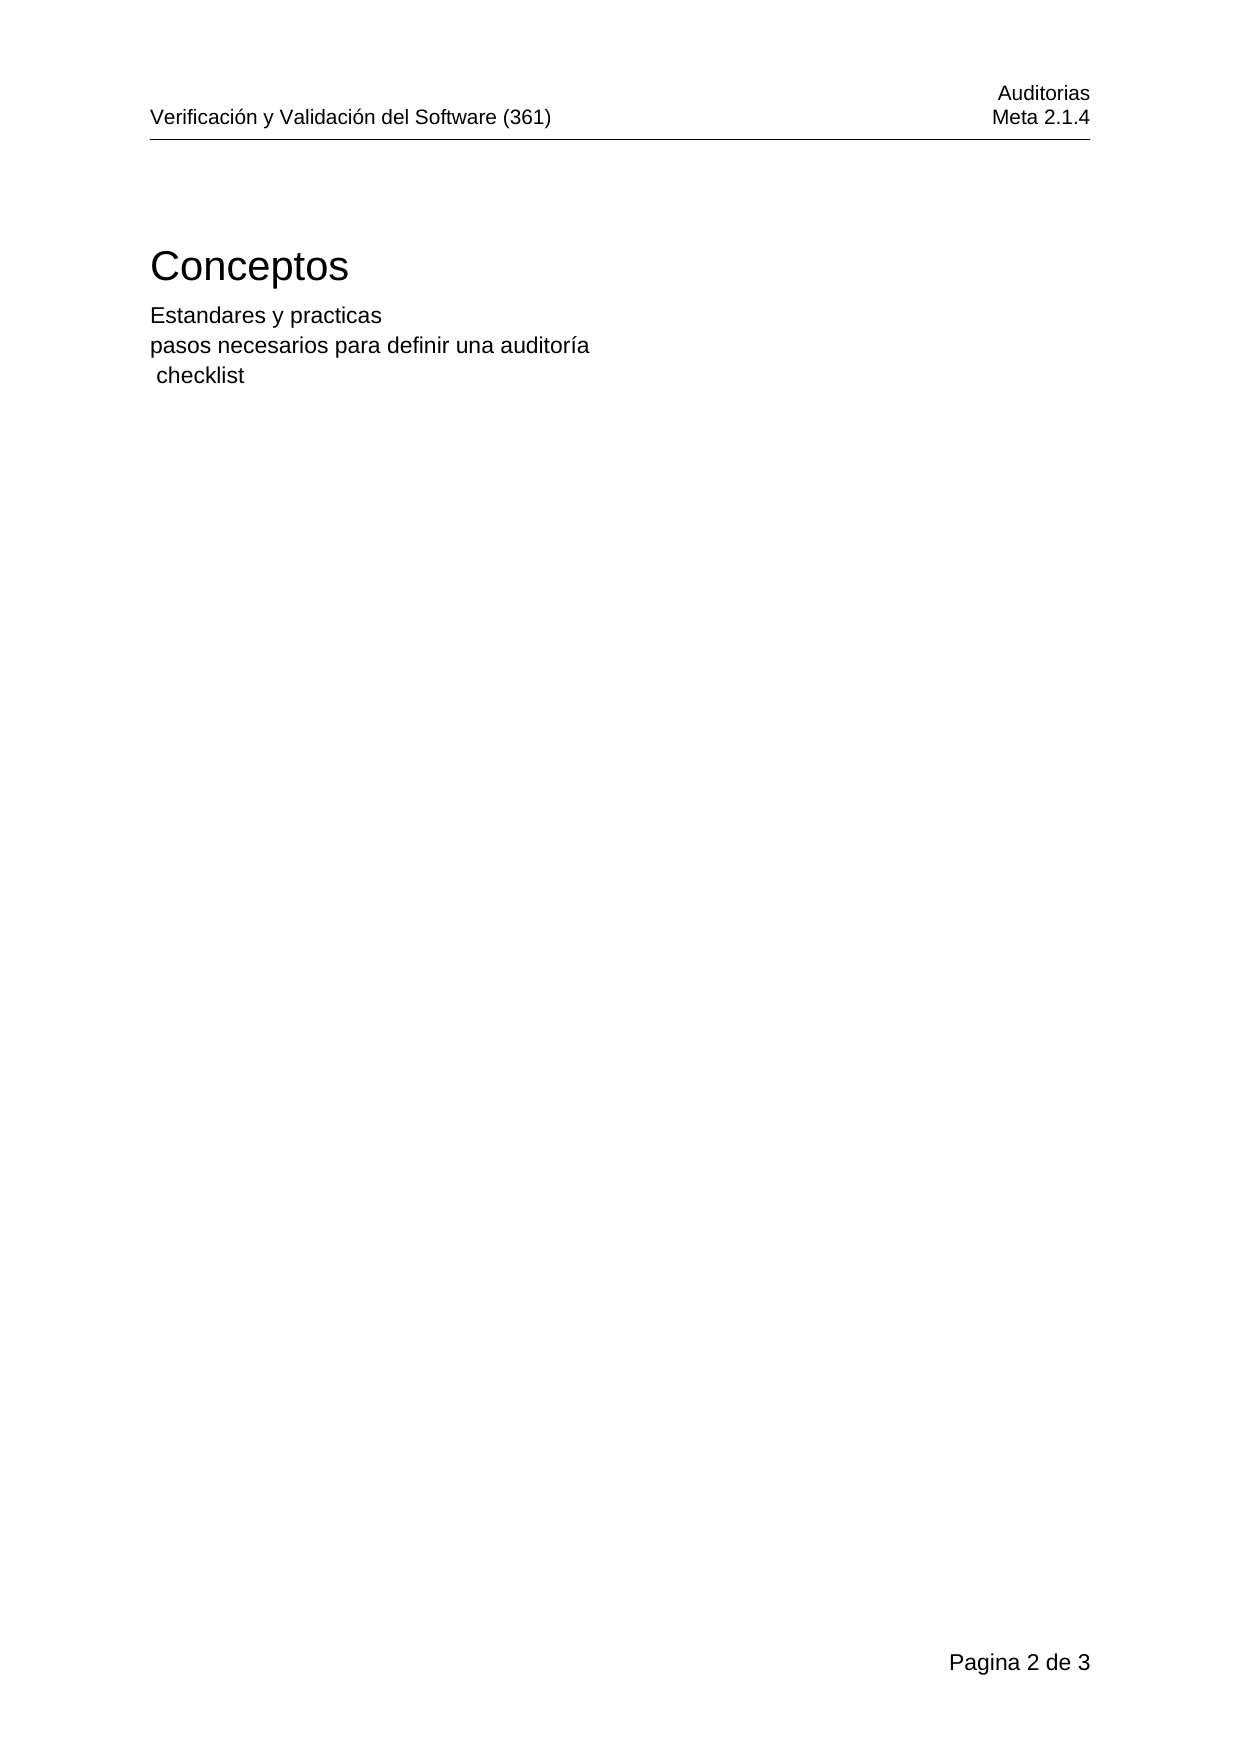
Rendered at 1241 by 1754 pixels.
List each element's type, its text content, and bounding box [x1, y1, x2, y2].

subtitle Conceptos [150, 242, 1090, 289]
text Estandares y practicas [150, 302, 1090, 328]
text pasos necesarios para definir una auditoría [150, 332, 1090, 358]
text checklist [150, 362, 1090, 389]
